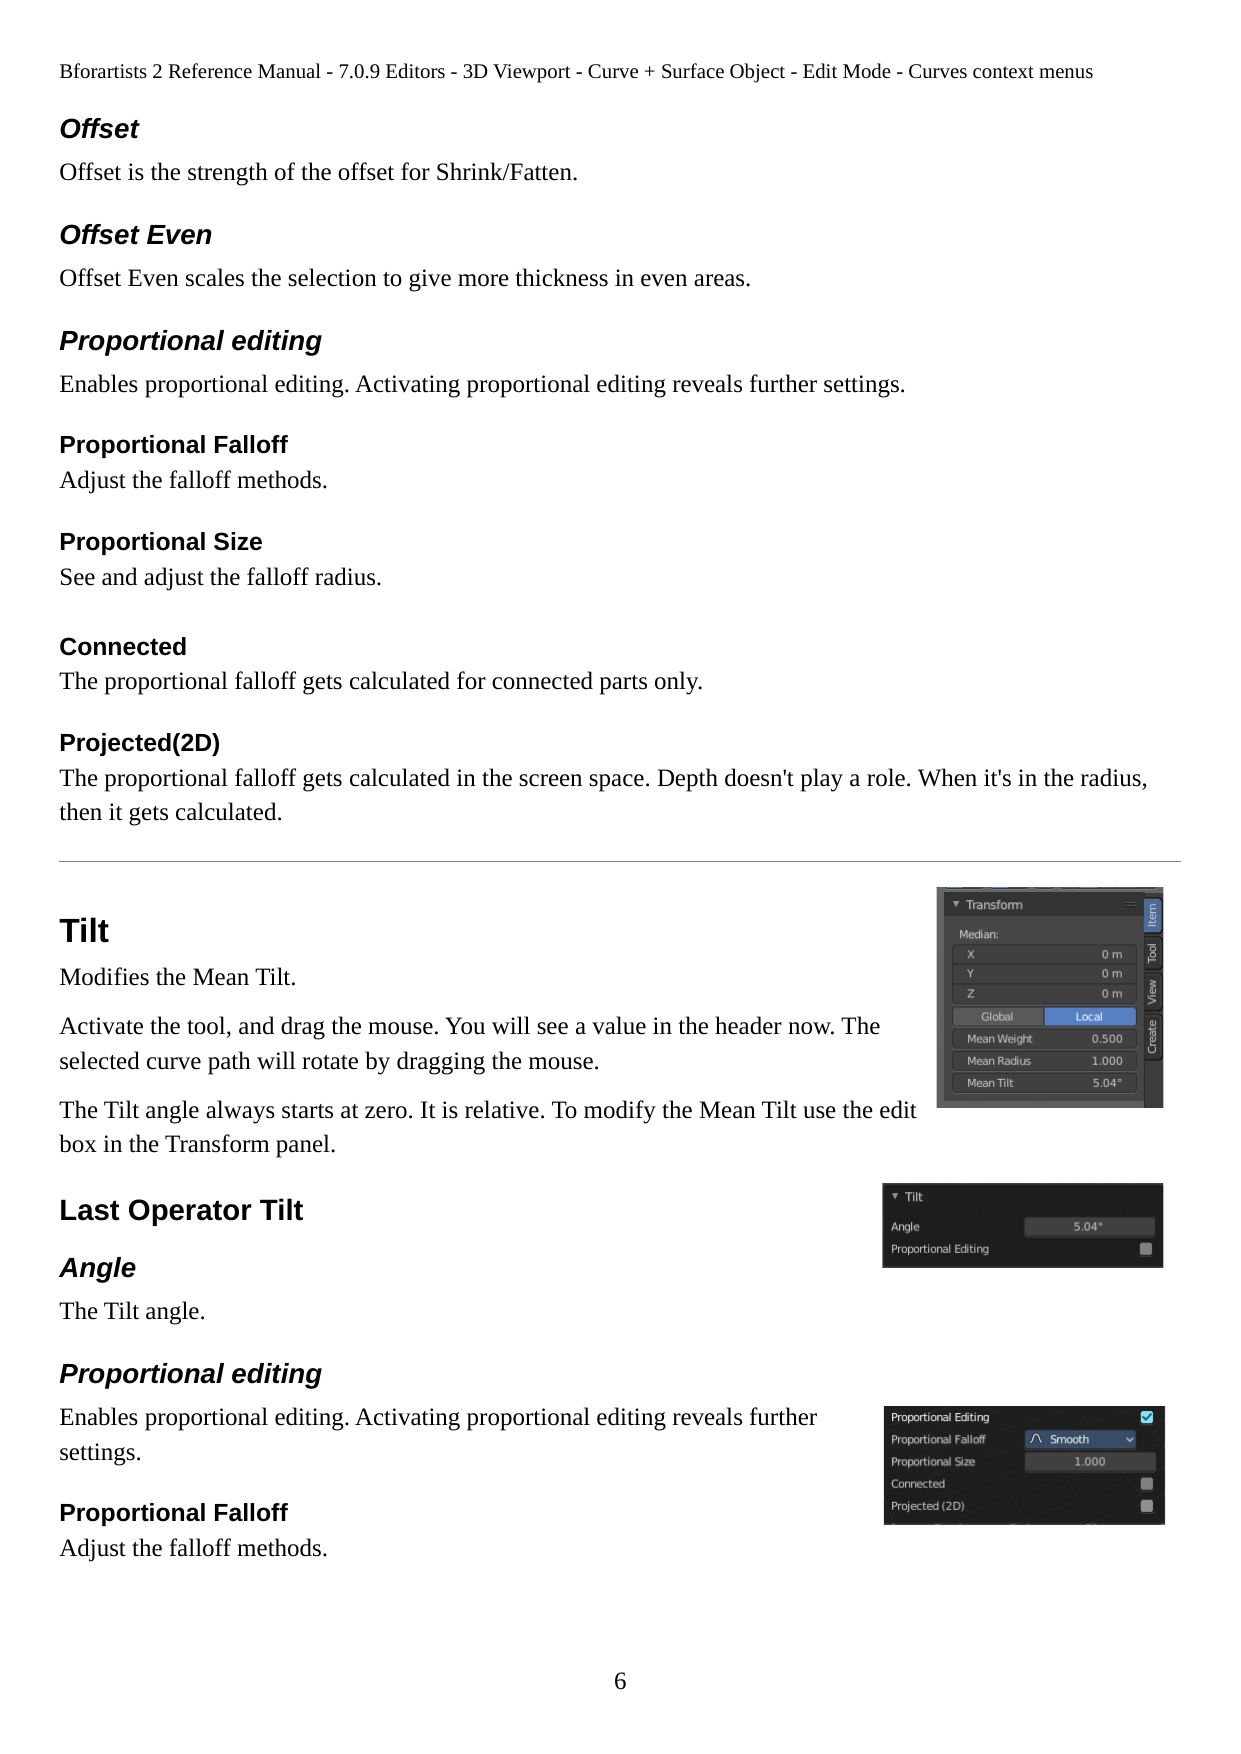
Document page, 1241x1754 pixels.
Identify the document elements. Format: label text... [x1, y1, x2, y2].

text The proportional falloff gets calculated for connected parts only. [59, 666, 1181, 695]
subtitle [1164, 1193, 1181, 1227]
subtitle Proportional Falloff [59, 430, 1181, 459]
text Offset is the strength of the offset for Shrink/Fatten. [59, 157, 1181, 186]
subtitle Proportional Size [59, 527, 1181, 555]
text The Tilt angle. [59, 1296, 1181, 1325]
picture [883, 1406, 1166, 1525]
text The Tilt angle always starts at zero. It is relative. To modify the Mean Tilt use the edit box in the Transform panel. [59, 1095, 1181, 1158]
text Modifies the Mean Tilt. [59, 962, 936, 991]
text See and adjust the falloff radius. [59, 562, 1181, 590]
subtitle [1164, 911, 1181, 950]
text Adjust the falloff methods. [59, 1533, 1181, 1562]
subtitle Offset Even [59, 218, 1181, 250]
subtitle Offset [59, 113, 1181, 144]
subtitle Proportional Falloff [59, 1498, 1181, 1527]
subtitle Connected [59, 632, 1181, 660]
text Enables proportional editing. Activating proportional editing reveals further settings. [59, 1402, 1181, 1465]
subtitle Angle [59, 1252, 1181, 1284]
subtitle Projected(2D) [59, 728, 1181, 756]
subtitle Last Operator Tilt [59, 1193, 882, 1227]
text Activate the tool, and drag the mouse. You will see a value in the header now. The selected curve path will rotate by dragging the mouse. [59, 1011, 936, 1075]
picture [936, 887, 1164, 1108]
text The proportional falloff gets calculated in the screen space. Depth doesn't play a role. When it's in the radius, then it gets calculated. [59, 763, 1181, 826]
text Adjust the falloff methods. [59, 465, 1181, 494]
picture [882, 1183, 1164, 1268]
subtitle Tilt [59, 911, 936, 950]
text Offset Even scales the selection to give more thickness in even areas. [59, 263, 1181, 292]
subtitle Proportional editing [59, 324, 1181, 356]
subtitle Proportional editing [59, 1358, 1181, 1390]
text [1164, 962, 1181, 991]
text Enables proportional editing. Activating proportional editing reveals further settings. [59, 369, 1181, 398]
